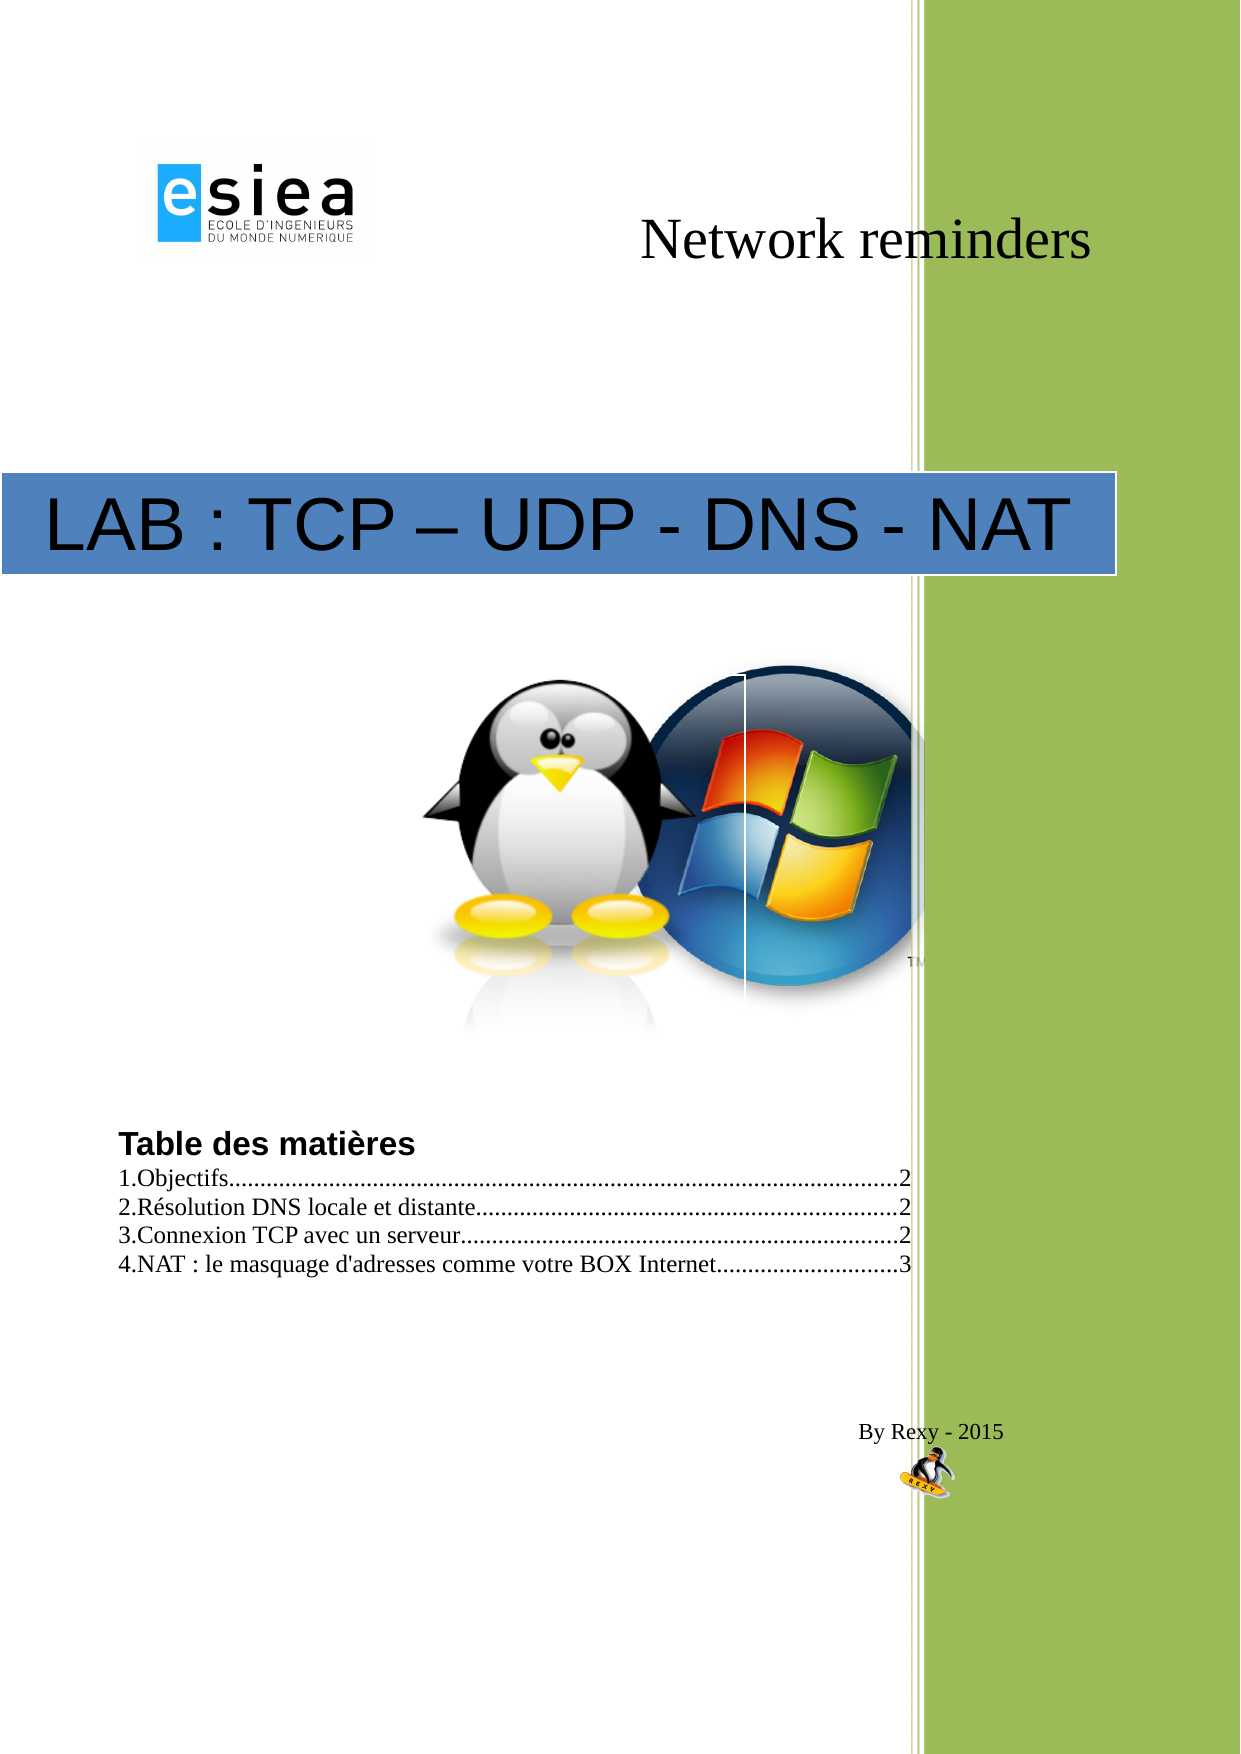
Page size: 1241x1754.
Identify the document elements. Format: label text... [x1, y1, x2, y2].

picture [899, 1446, 956, 1499]
picture [379, 676, 745, 1055]
text 3.Connexion TCP avec un serveur 2 [118, 1220, 911, 1249]
text LAB : TCP – UDP - DNS - NAT [32, 480, 1085, 566]
text 4.NAT : le masquage d'adresses comme votre BOX Internet 3 [118, 1249, 911, 1278]
picture [609, 649, 924, 1019]
subtitle Table des matières [118, 1124, 911, 1163]
text 2.Résolution DNS locale et distante 2 [118, 1192, 911, 1220]
picture [136, 143, 374, 262]
text 1.Objectifs 2 [118, 1163, 911, 1192]
